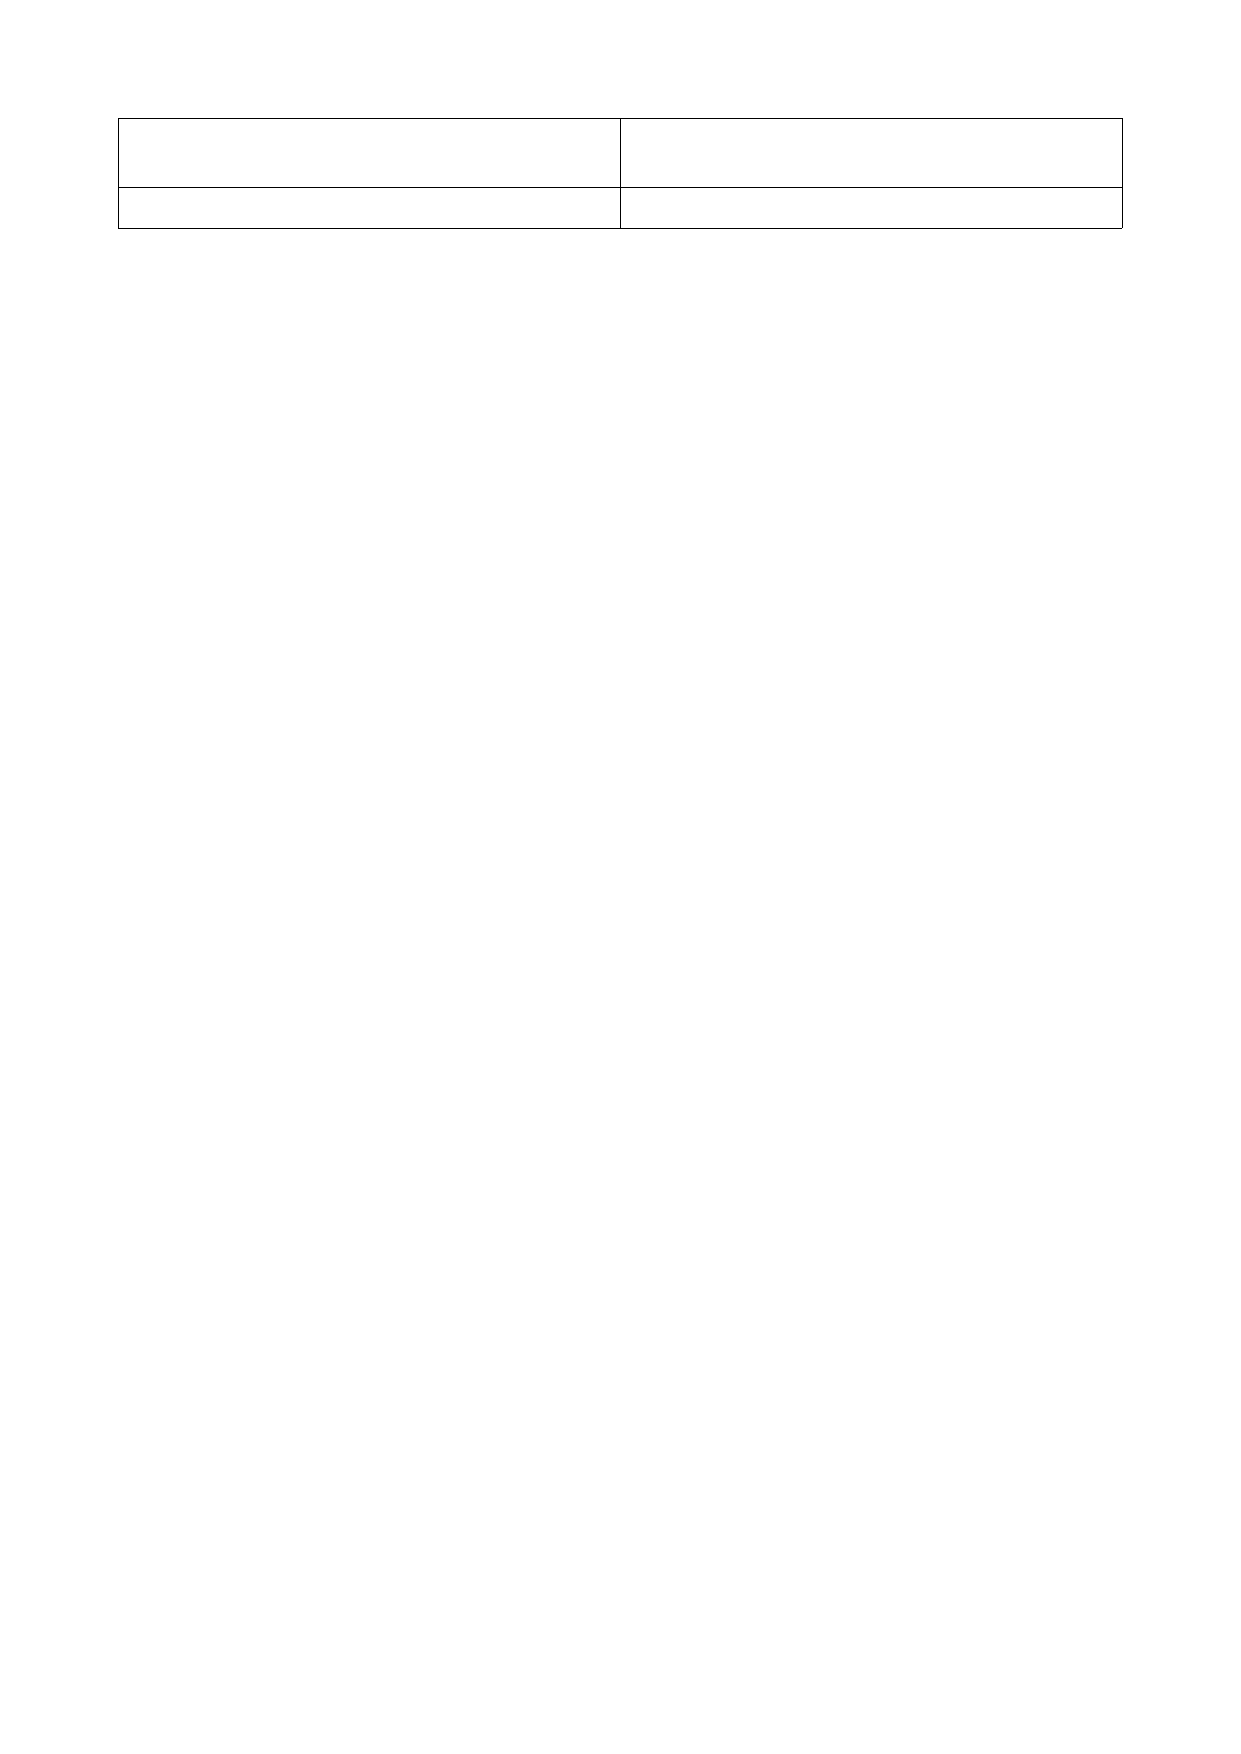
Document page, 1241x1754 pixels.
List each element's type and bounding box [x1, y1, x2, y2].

table_cell [119, 119, 620, 187]
table_cell [621, 119, 1122, 187]
table_cell [621, 188, 1122, 227]
table_cell [119, 188, 620, 227]
